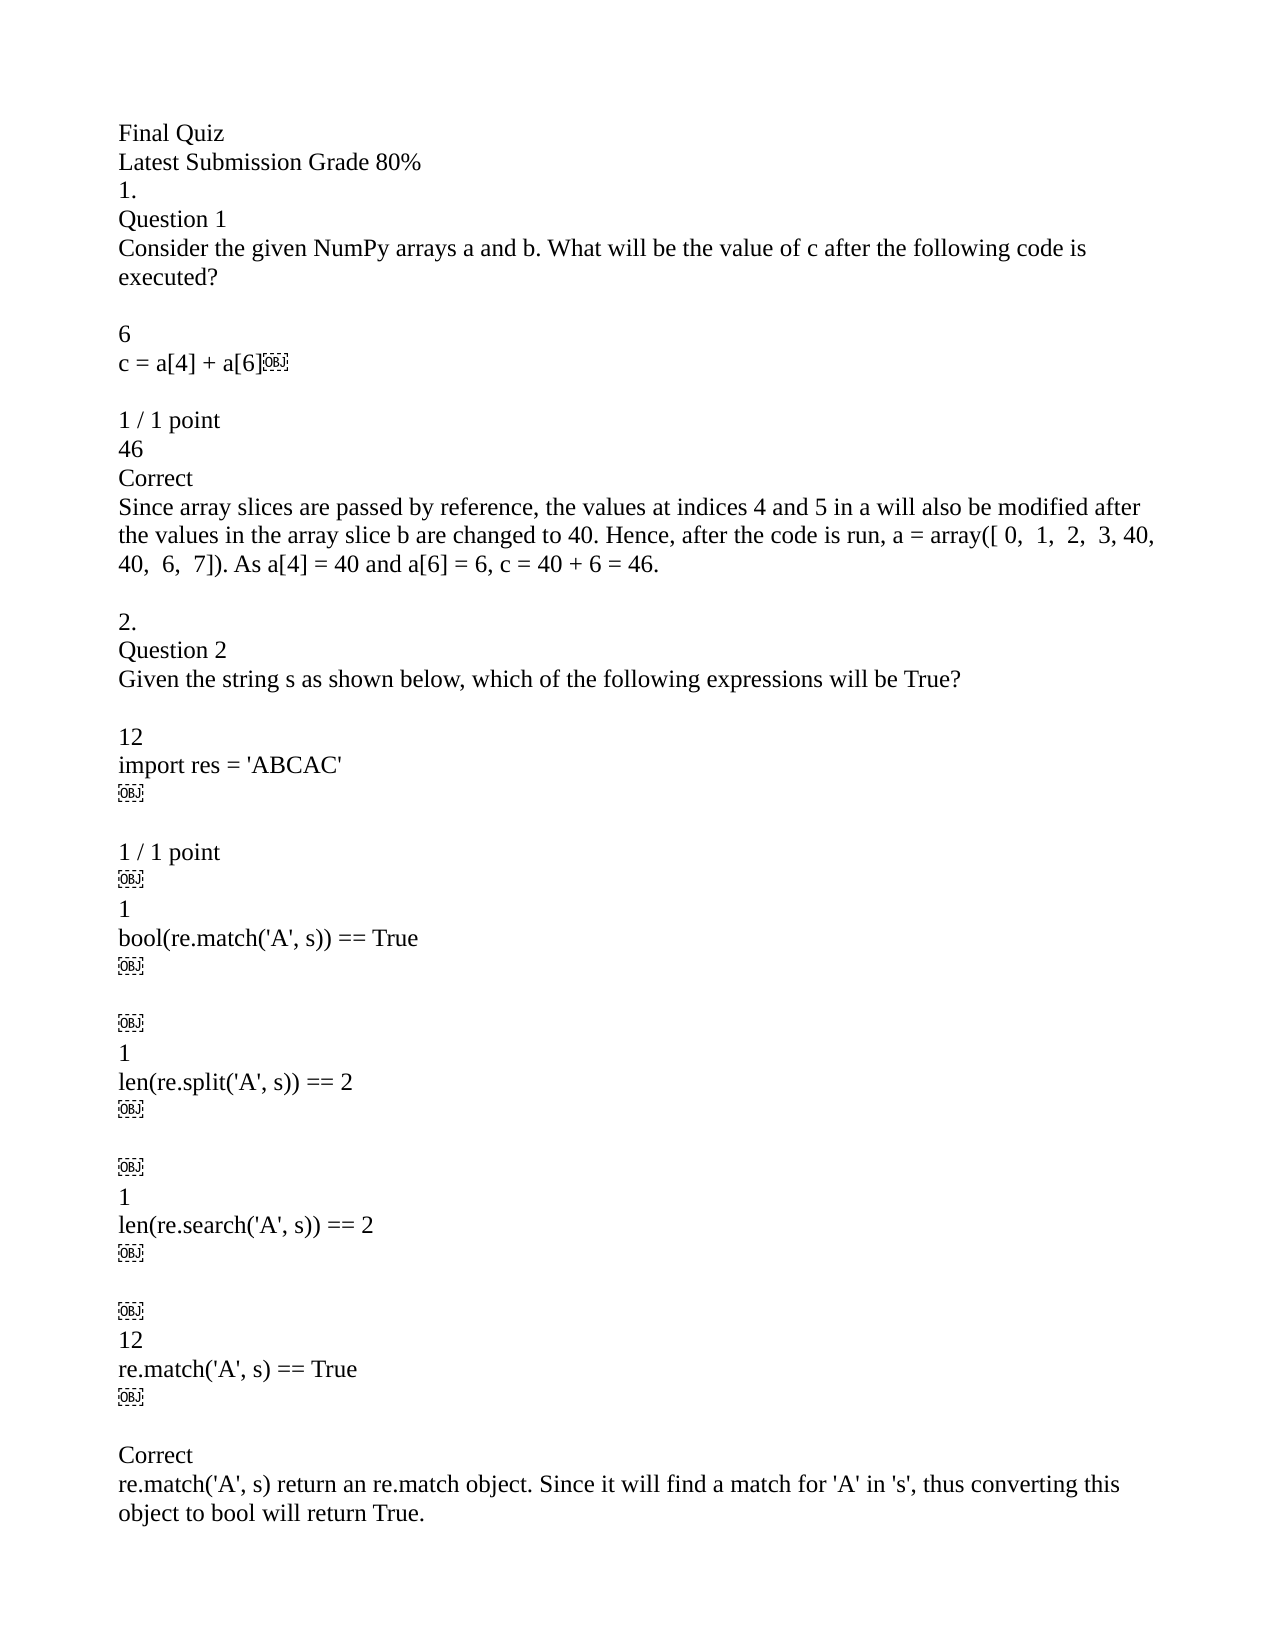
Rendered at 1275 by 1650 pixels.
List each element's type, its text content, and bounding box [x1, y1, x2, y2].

text bool(re.match('A', s)) == True [118, 923, 1157, 952]
text ￼ [118, 866, 1157, 894]
text Given the string s as shown below, which of the following expressions will be True? [118, 664, 1157, 693]
text 1 [118, 1038, 1157, 1067]
text ￼ [118, 1096, 1157, 1124]
text ￼ [118, 952, 1157, 981]
text 12 [118, 722, 1157, 751]
text len(re.split('A', s)) == 2 [118, 1067, 1157, 1096]
text Latest Submission Grade 80% [118, 147, 1157, 176]
text Final Quiz [118, 118, 1157, 147]
text Correct [118, 1441, 1157, 1469]
text Since array slices are passed by reference, the values at indices 4 and 5 in a will also be modified after the values in the array slice b are changed to 40. Hence, after the code is run, a = array([ 0, 1, 2, 3, 40, 40, 6, 7]). As a[4] = 40 and a[6] = 6, c = 40 + 6 = 46. [118, 492, 1157, 578]
text ￼ [118, 1153, 1157, 1182]
text 12 [118, 1326, 1157, 1354]
text ￼ [118, 1297, 1157, 1326]
text Consider the given NumPy arrays a and b. What will be the value of c after the following code is executed? [118, 233, 1157, 291]
text 1 [118, 1182, 1157, 1211]
text len(re.search('A', s)) == 2 [118, 1211, 1157, 1239]
text Question 1 [118, 204, 1157, 233]
text ￼ [118, 779, 1157, 808]
text ￼ [118, 1383, 1157, 1412]
text 6 [118, 319, 1157, 348]
text re.match('A', s) == True [118, 1354, 1157, 1383]
text 2. [118, 607, 1157, 636]
text import res = 'ABCAC' [118, 751, 1157, 779]
text 1 [118, 894, 1157, 923]
text ￼ [118, 1009, 1157, 1038]
text 1 / 1 point [118, 406, 1157, 434]
text Question 2 [118, 636, 1157, 664]
text 1. [118, 176, 1157, 204]
text re.match('A', s) return an re.match object. Since it will find a match for 'A' in 's', thus converting this object to bool will return True. [118, 1469, 1157, 1527]
text Correct [118, 463, 1157, 492]
text 1 / 1 point [118, 837, 1157, 866]
text ￼ [118, 1239, 1157, 1268]
text c = a[4] + a[6]￼ [118, 348, 1157, 377]
text 46 [118, 434, 1157, 463]
